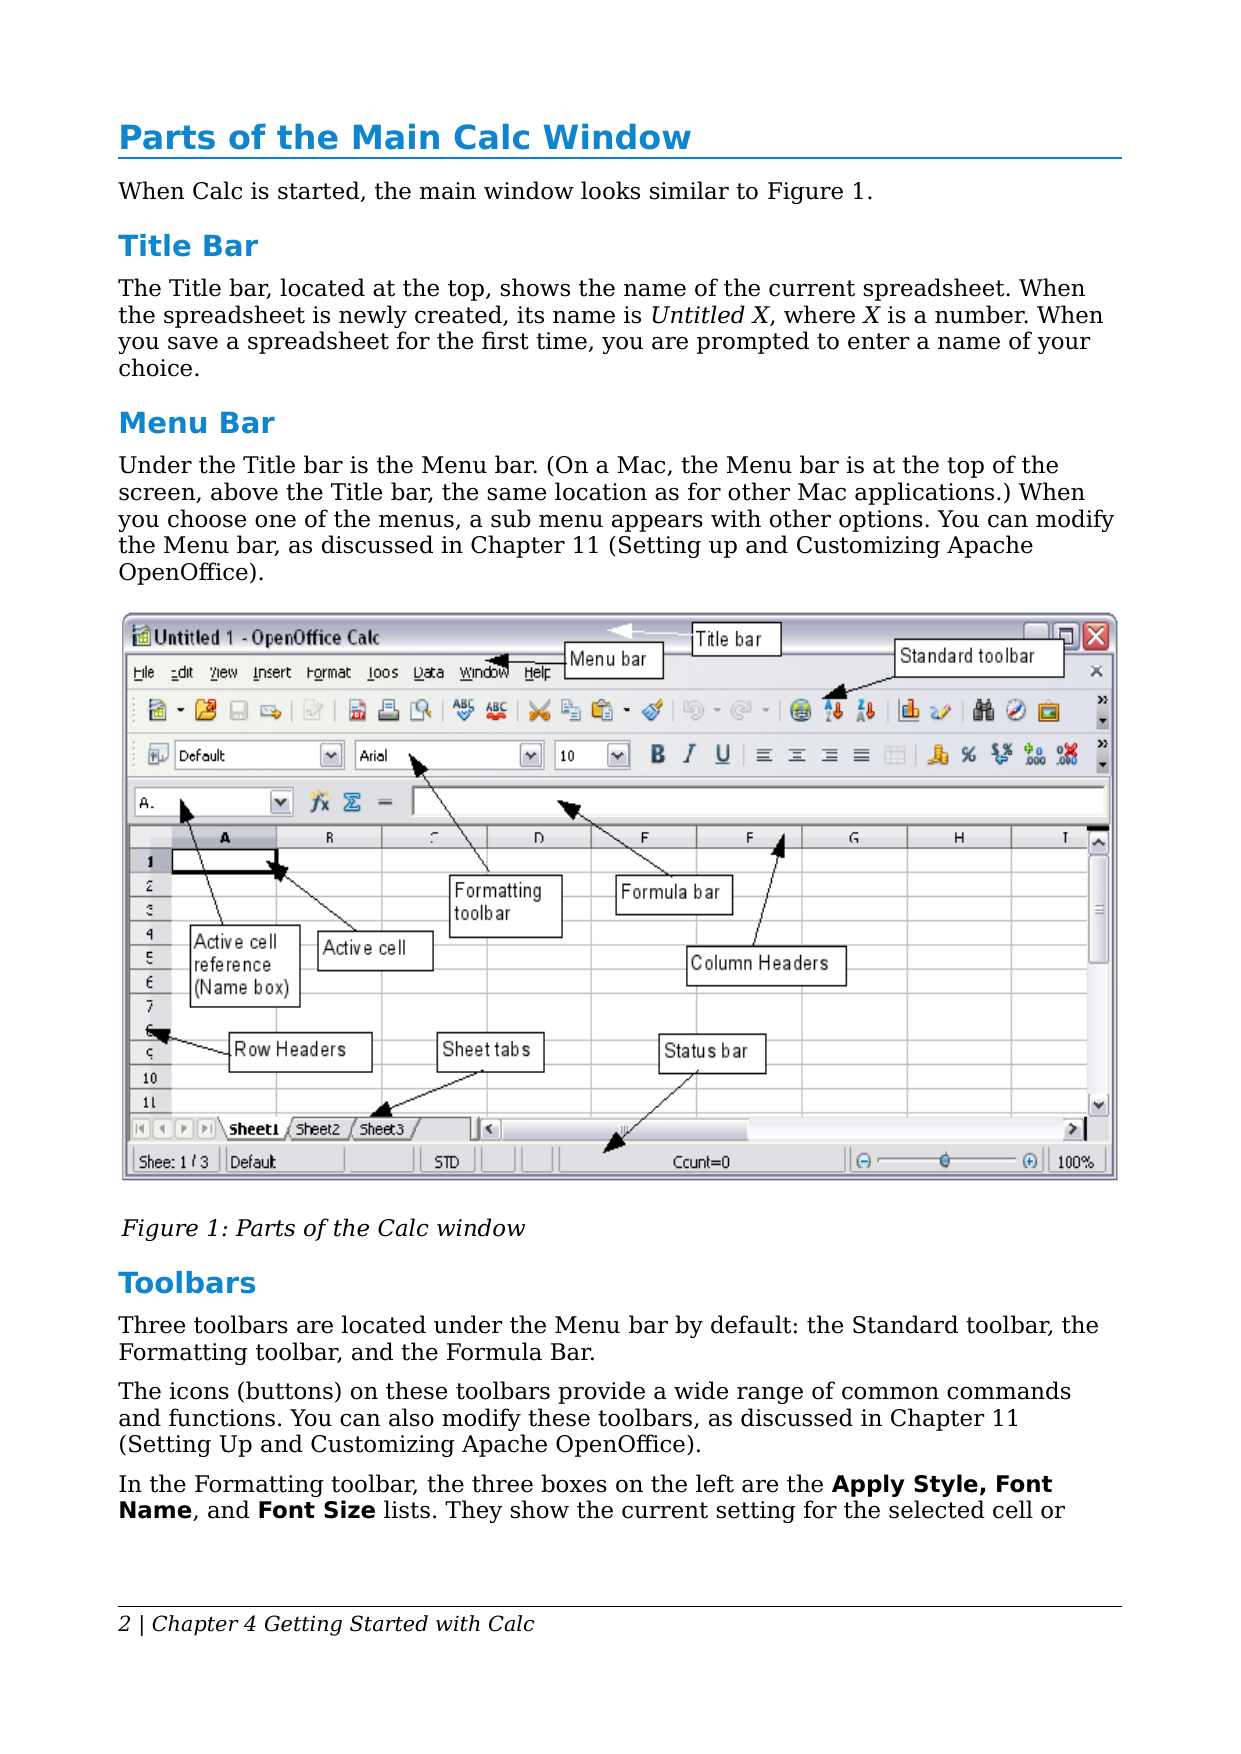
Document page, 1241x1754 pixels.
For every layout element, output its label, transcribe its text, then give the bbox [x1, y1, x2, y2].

text Three toolbars are located under the Menu bar by default: the Standard toolbar, the Formatting toolbar, and the Formula Bar. [118, 1312, 1122, 1366]
text The icons (buttons) on these toolbars provide a wide range of common commands and functions. You can also modify these toolbars, as discussed in Chapter 11 (Setting Up and Customizing Apache OpenOffice). [118, 1378, 1122, 1458]
text Under the Title bar is the Menu bar. (On a Mac, the Menu bar is at the top of the screen, above the Title bar, the same location as for other Mac applications.) When you choose one of the menus, a sub menu appears with other options. You can modify the Menu bar, as discussed in Chapter 11 (Setting up and Customizing Apache OpenOffice). [118, 452, 1122, 586]
text The Title bar, located at the top, shows the name of the current spreadsheet. When the spreadsheet is newly created, its name is Untitled X, where X is a number. When you save a spreadsheet for the first time, you are prompted to enter a name of your choice. [118, 275, 1122, 382]
subtitle Parts of the Main Calc Window [118, 118, 1122, 157]
text When Calc is started, the main window looks similar to Figure 1. [118, 178, 1122, 204]
picture [122, 610, 1119, 1182]
text In the Formatting toolbar, the three boxes on the left are the Apply Style, Font Name, and Font Size lists. They show the current setting for the selected cell or [118, 1471, 1122, 1524]
subtitle Toolbars [118, 1266, 1122, 1300]
subtitle Title Bar [118, 229, 1122, 263]
subtitle Menu Bar [118, 406, 1122, 440]
text Figure 1: Parts of the Calc window [122, 1215, 1118, 1242]
